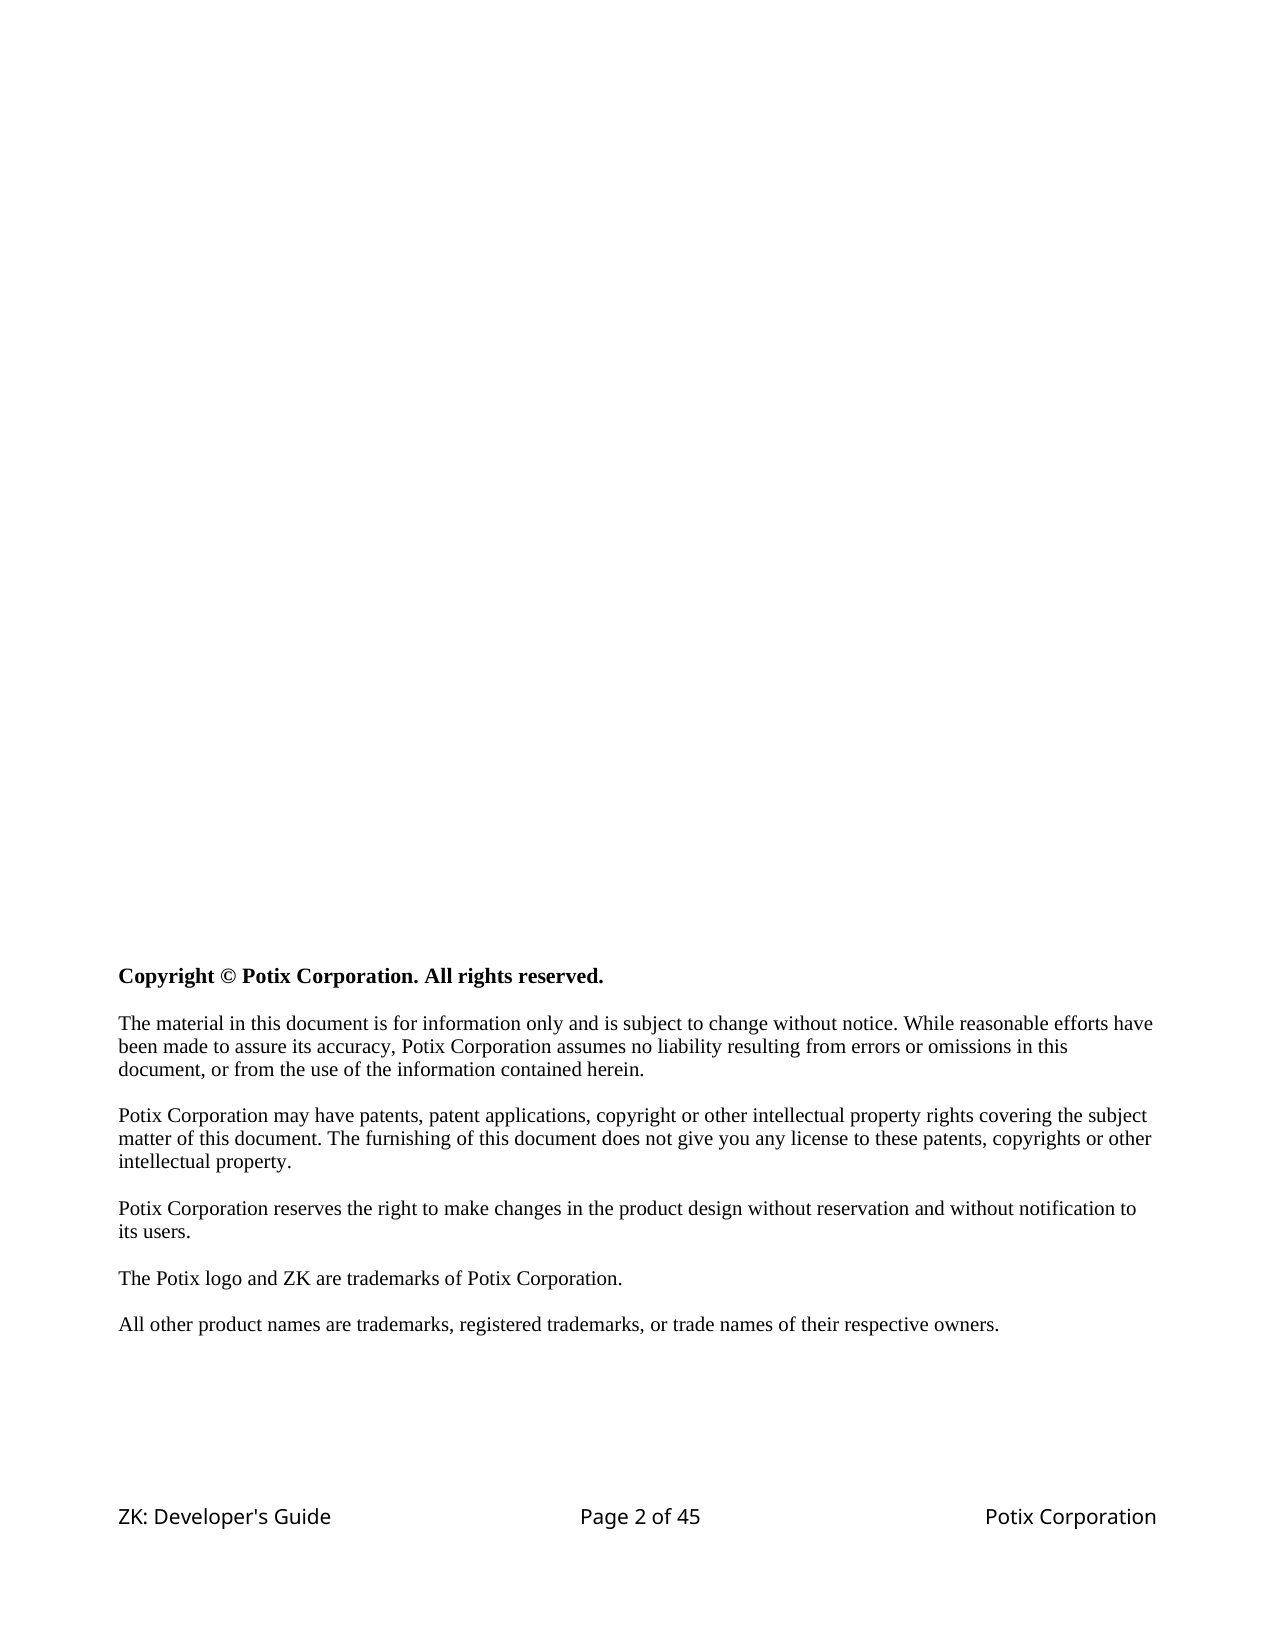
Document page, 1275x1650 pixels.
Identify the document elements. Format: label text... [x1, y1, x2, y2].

text The Potix logo and ZK are trademarks of Potix Corporation. [118, 1267, 1157, 1289]
text Potix Corporation reserves the right to make changes in the product design without reservation and without notification to its users. [118, 1197, 1157, 1243]
text The material in this document is for information only and is subject to change without notice. While reasonable efforts have been made to assure its accuracy, Potix Corporation assumes no liability resulting from errors or omissions in this document, or from the use of the information contained herein. [118, 1011, 1157, 1081]
text Copyright © Potix Corporation. All rights reserved. [118, 963, 1157, 988]
text Potix Corporation may have patents, patent applications, copyright or other intellectual property rights covering the subject matter of this document. The furnishing of this document does not give you any license to these patents, copyrights or other intellectual property. [118, 1104, 1157, 1173]
text All other product names are trademarks, registered trademarks, or trade names of their respective owners. [118, 1313, 1157, 1336]
